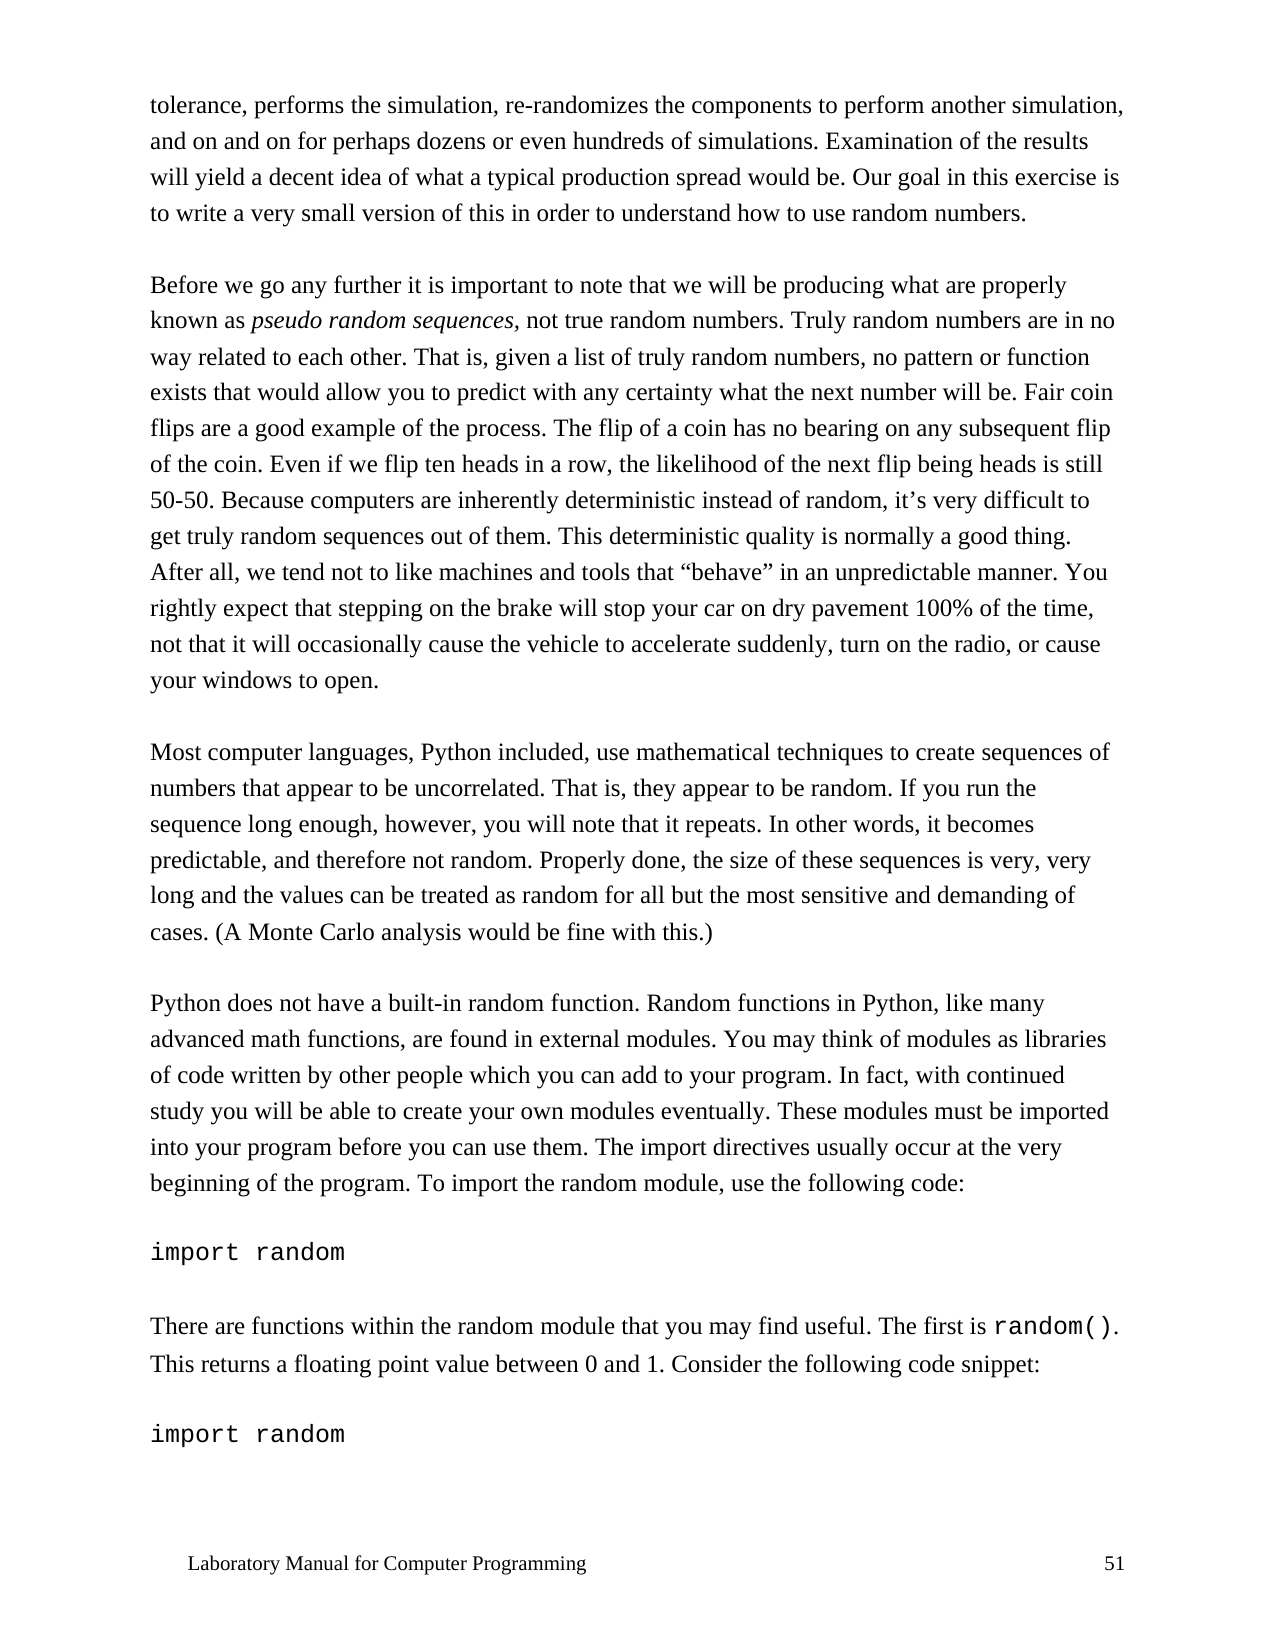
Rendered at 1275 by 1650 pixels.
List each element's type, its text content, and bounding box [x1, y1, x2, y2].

text import random [150, 1421, 1125, 1449]
text tolerance, performs the simulation, re-randomizes the components to perform another simulation, and on and on for perhaps dozens or even hundreds of simulations. Examination of the results will yield a decent idea of what a typical production spread would be. Our goal in this exercise is to write a very small version of this in order to understand how to use random numbers. [150, 90, 1125, 227]
text Before we go any further it is important to note that we will be producing what are properly known as pseudo random sequences, not true random numbers. Truly random numbers are in no way related to each other. That is, given a list of truly random numbers, no pattern or function exists that would allow you to predict with any certainty what the next number will be. Fair coin flips are a good example of the process. The flip of a coin has no bearing on any subsequent flip of the coin. Even if we flip ten heads in a row, the likelihood of the next flip being heads is still 50-50. Because computers are inherently deterministic instead of random, it’s very difficult to get truly random sequences out of them. This deterministic quality is normally a good thing. After all, we tend not to like machines and tools that “behave” in an unpredictable manner. You rightly expect that stepping on the brake will stop your car on dry pavement 100% of the time, not that it will occasionally cause the vehicle to accelerate suddenly, turn on the radio, or cause your windows to open. [150, 270, 1125, 694]
text Python does not have a built-in random function. Random functions in Python, like many advanced math functions, are found in external modules. You may think of modules as libraries of code written by other people which you can add to your program. In fact, with continued study you will be able to create your own modules eventually. These modules must be imported into your program before you can use them. The import directives usually occur at the very beginning of the program. To import the random module, use the following code: [150, 988, 1125, 1197]
text Most computer languages, Python included, use mathematical techniques to create sequences of numbers that appear to be uncorrelated. That is, they appear to be random. If you run the sequence long enough, however, you will note that it repeats. In other words, it becomes predictable, and therefore not random. Properly done, the size of these sequences is very, very long and the values can be treated as random for all but the most sensitive and demanding of cases. (A Monte Carlo analysis would be fine with this.) [150, 737, 1125, 945]
text import random [150, 1240, 1125, 1268]
text There are functions within the random module that you may find useful. The first is random(). This returns a floating point value between 0 and 1. Consider the following code snippet: [150, 1311, 1125, 1378]
